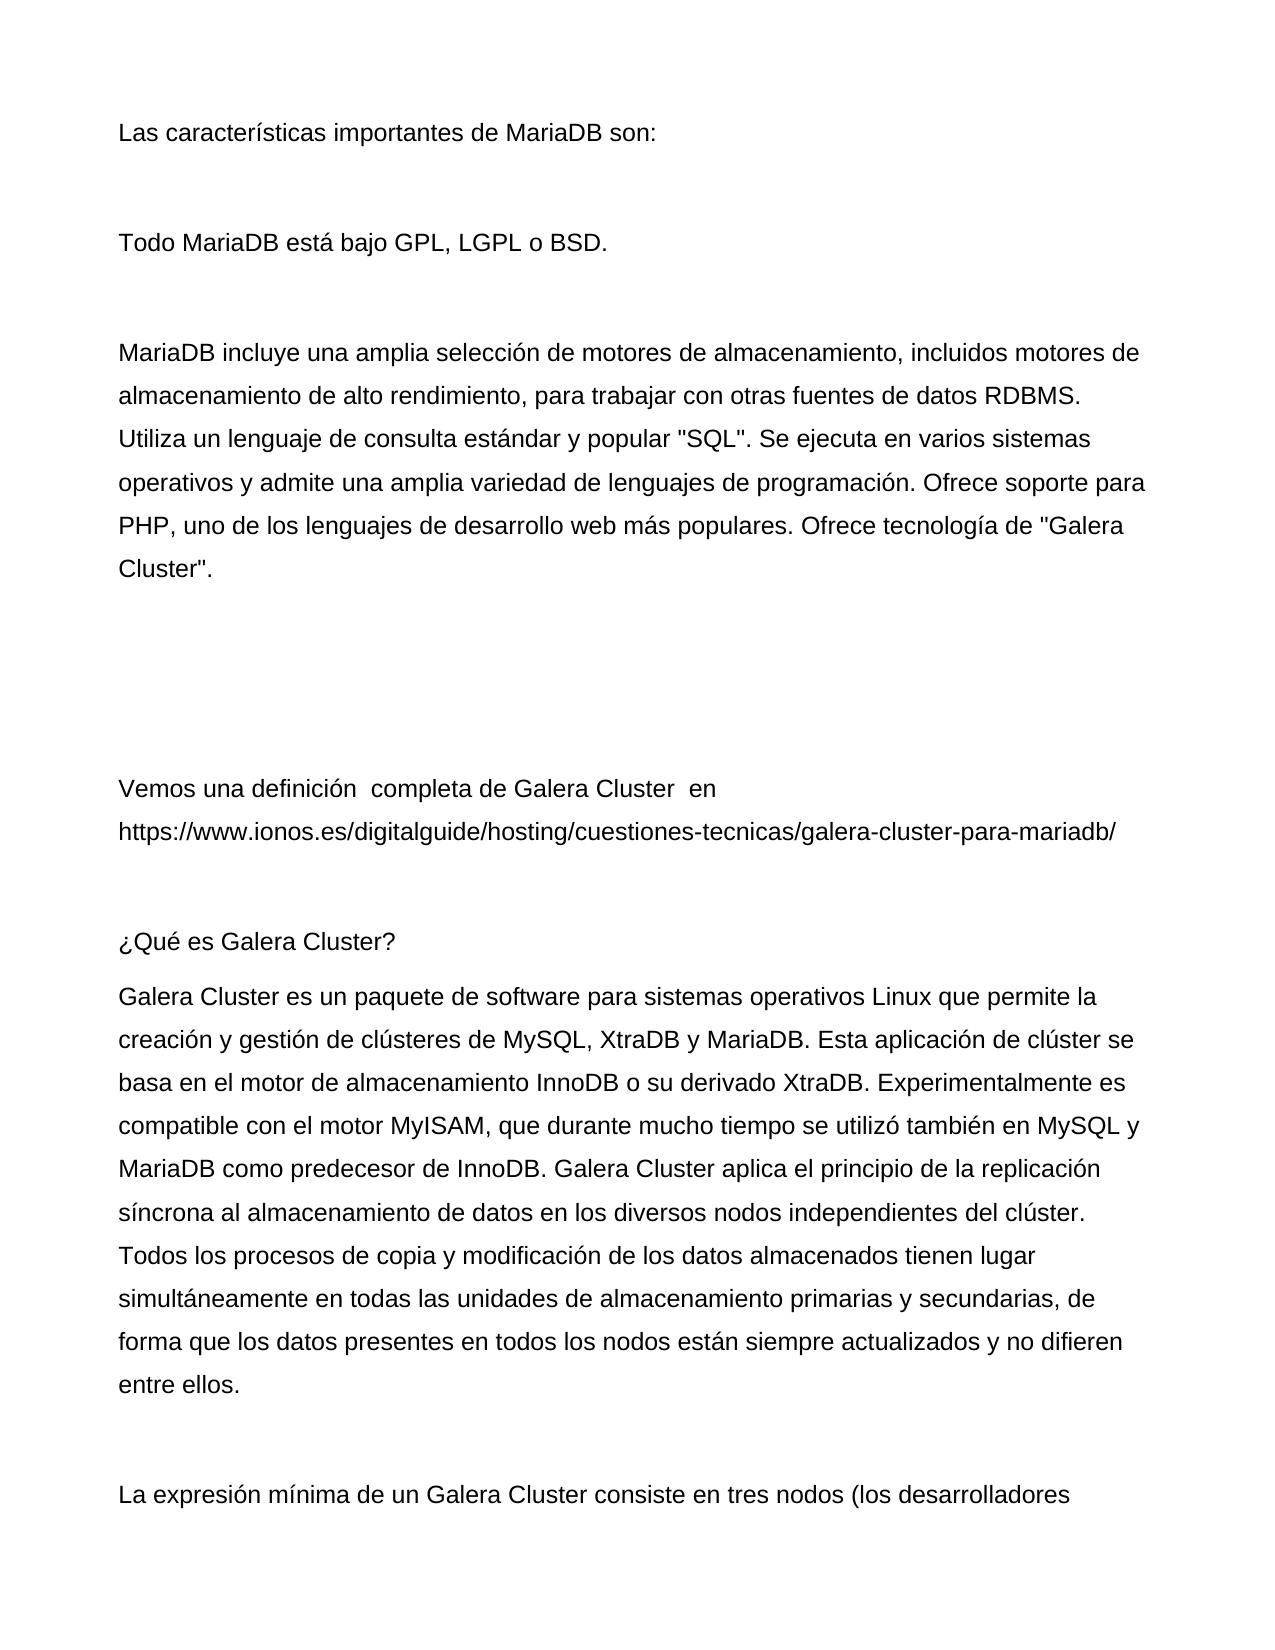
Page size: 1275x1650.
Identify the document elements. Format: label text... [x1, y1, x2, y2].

text ¿Qué es Galera Cluster? [118, 927, 1157, 956]
text La expresión mínima de un Galera Cluster consiste en tres nodos (los desarrolladores [118, 1480, 1157, 1509]
text Vemos una definición completa de Galera Cluster en https://www.ionos.es/digitalguide/hosting/cuestiones-tecnicas/galera-cluster-para-mariadb/ [118, 774, 1157, 846]
text Galera Cluster es un paquete de software para sistemas operativos Linux que permite la creación y gestión de clústeres de MySQL, XtraDB y MariaDB. Esta aplicación de clúster se basa en el motor de almacenamiento InnoDB o su derivado XtraDB. Experimentalmente es compatible con el motor MyISAM, que durante mucho tiempo se utilizó también en MySQL y MariaDB como predecesor de InnoDB. Galera Cluster aplica el principio de la replicación síncrona al almacenamiento de datos en los diversos nodos independientes del clúster. Todos los procesos de copia y modificación de los datos almacenados tienen lugar simultáneamente en todas las unidades de almacenamiento primarias y secundarias, de forma que los datos presentes en todos los nodos están siempre actualizados y no difieren entre ellos. [118, 982, 1157, 1399]
text Las características importantes de MariaDB son: [118, 118, 1157, 147]
text MariaDB incluye una amplia selección de motores de almacenamiento, incluidos motores de almacenamiento de alto rendimiento, para trabajar con otras fuentes de datos RDBMS. Utiliza un lenguaje de consulta estándar y popular "SQL". Se ejecuta en varios sistemas operativos y admite una amplia variedad de lenguajes de programación. Ofrece soporte para PHP, uno de los lenguajes de desarrollo web más populares. Ofrece tecnología de "Galera Cluster". [118, 338, 1157, 582]
text Todo MariaDB está bajo GPL, LGPL o BSD. [118, 228, 1157, 257]
